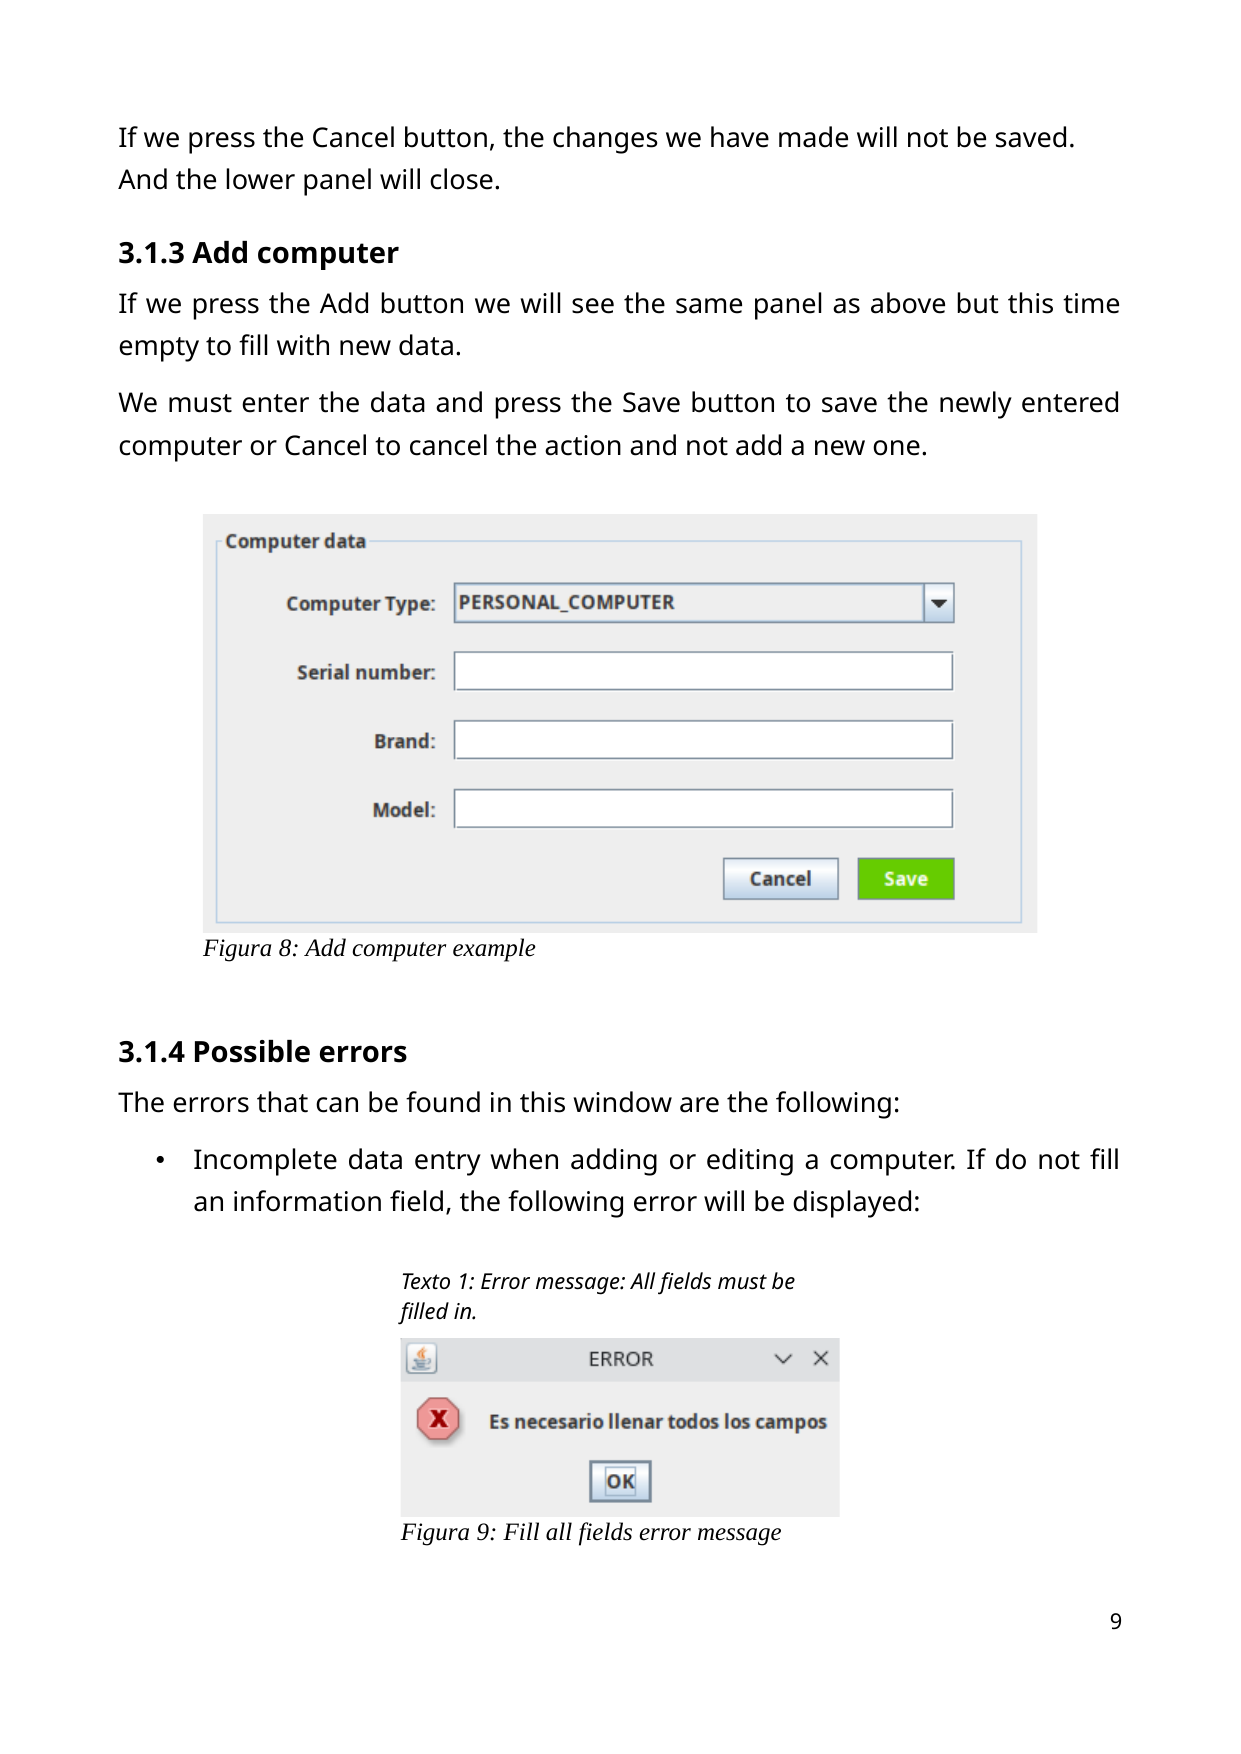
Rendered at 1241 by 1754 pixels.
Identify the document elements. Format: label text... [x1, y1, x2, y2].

text We must enter the data and press the Save button to save the newly entered computer or Cancel to cancel the action and not add a new one. [118, 384, 1122, 463]
list Incomplete data entry when adding or editing a computer. If do not fill an information field, the following error will be displayed: [156, 1140, 1122, 1219]
text Figura 9: Fill all fields error message [401, 1517, 840, 1545]
subtitle 3.1.4 Possible errors [118, 1031, 1122, 1071]
text If we press the Add button we will see the same panel as above but this time empty to fill with new data. [118, 284, 1122, 363]
picture [400, 1338, 840, 1517]
text Texto 1: Error message: All fields must be filled in. [401, 1266, 840, 1338]
text If we press the Cancel button, the changes we have made will not be saved. And the lower panel will close. [118, 118, 1122, 197]
text The errors that can be found in this window are the following: [118, 1083, 1122, 1120]
subtitle 3.1.3 Add computer [118, 232, 1122, 272]
text Figura 8: Add computer example [203, 933, 1037, 962]
picture [202, 514, 1038, 933]
